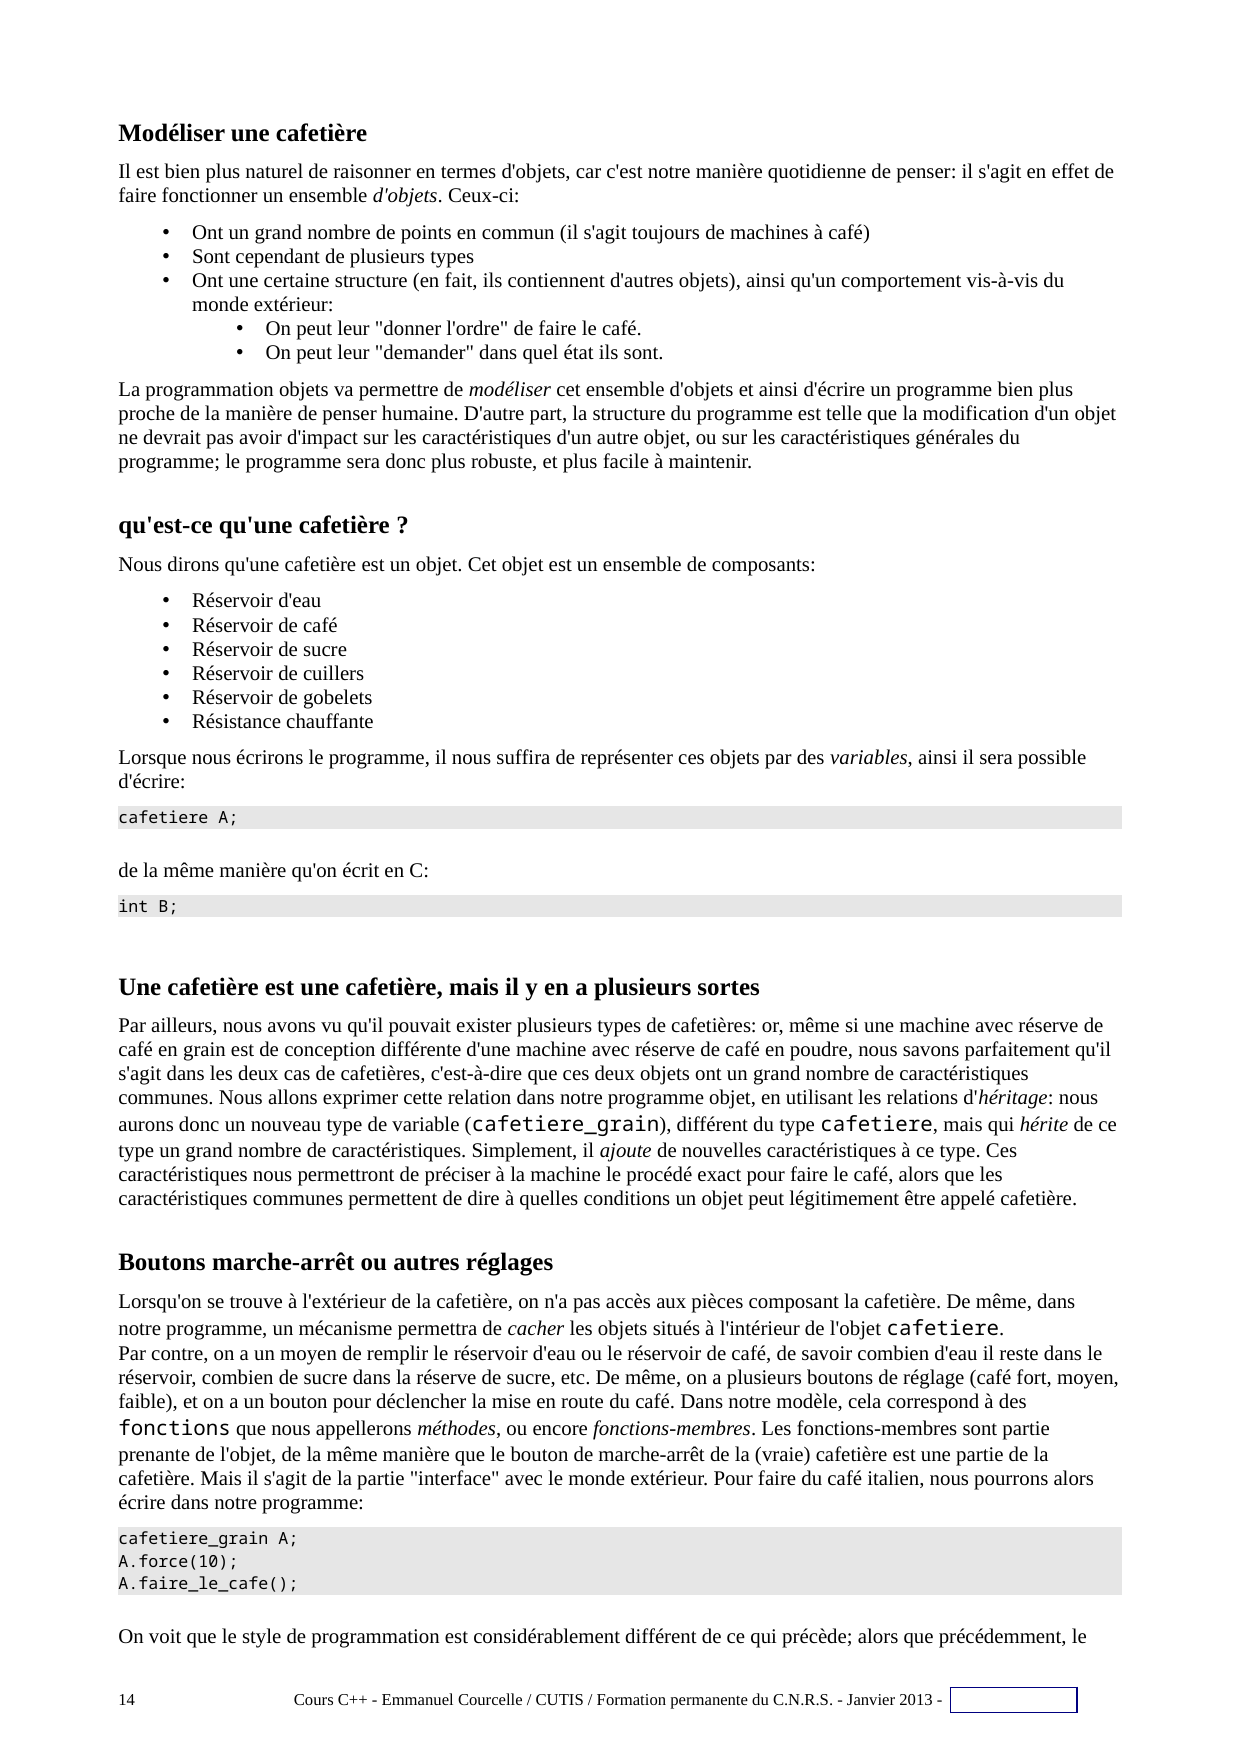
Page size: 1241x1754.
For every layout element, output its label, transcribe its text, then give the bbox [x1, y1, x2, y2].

list Réservoir de café [162, 612, 1122, 637]
text Lorsqu'on se trouve à l'extérieur de la cafetière, on n'a pas accès aux pièces composant la cafetière. De même, dans notre programme, un mécanisme permettra de cacher les objets situés à l'intérieur de l'objet cafetiere. Par contre, on a un moyen de remplir le réservoir d'eau ou le réservoir de café, de savoir combien d'eau il reste dans le réservoir, combien de sucre dans la réserve de sucre, etc. De même, on a plusieurs boutons de réglage (café fort, moyen, faible), et on a un bouton pour déclencher la mise en route du café. Dans notre modèle, cela correspond à des fonctions que nous appellerons méthodes, ou encore fonctions-membres. Les fonctions-membres sont partie prenante de l'objet, de la même manière que le bouton de marche-arrêt de la (vraie) cafetière est une partie de la cafetière. Mais il s'agit de la partie "interface" avec le monde extérieur. Pour faire du café italien, nous pourrons alors écrire dans notre programme: [118, 1289, 1122, 1514]
subtitle Une cafetière est une cafetière, mais il y en a plusieurs sortes [118, 972, 1122, 1001]
text La programmation objets va permettre de modéliser cet ensemble d'objets et ainsi d'écrire un programme bien plus proche de la manière de penser humaine. D'autre part, la structure du programme est telle que la modification d'un objet ne devrait pas avoir d'impact sur les caractéristiques d'un autre objet, ou sur les caractéristiques générales du programme; le programme sera donc plus robuste, et plus facile à maintenir. [118, 377, 1122, 473]
subtitle Modéliser une cafetière [118, 118, 1122, 147]
list Résistance chauffante [162, 709, 1122, 733]
text Par ailleurs, nous avons vu qu'il pouvait exister plusieurs types de cafetières: or, même si une machine avec réserve de café en grain est de conception différente d'une machine avec réserve de café en poudre, nous savons parfaitement qu'il s'agit dans les deux cas de cafetières, c'est-à-dire que ces deux objets ont un grand nombre de caractéristiques communes. Nous allons exprimer cette relation dans notre programme objet, en utilisant les relations d'héritage: nous aurons donc un nouveau type de variable (cafetiere_grain), différent du type cafetiere, mais qui hérite de ce type un grand nombre de caractéristiques. Simplement, il ajoute de nouvelles caractéristiques à ce type. Ces caractéristiques nous permettront de préciser à la machine le procédé exact pour faire le café, alors que les caractéristiques communes permettent de dire à quelles conditions un objet peut légitimement être appelé cafetière. [118, 1013, 1122, 1210]
text A.faire_le_cafe(); [118, 1572, 1122, 1595]
text Nous dirons qu'une cafetière est un objet. Cet objet est un ensemble de composants: [118, 552, 1122, 576]
text A.force(10); [118, 1549, 1122, 1572]
text Lorsque nous écrirons le programme, il nous suffira de représenter ces objets par des variables, ainsi il sera possible d'écrire: [118, 745, 1122, 793]
text On voit que le style de programmation est considérablement différent de ce qui précède; alors que précédemment, le [118, 1624, 1122, 1648]
subtitle qu'est-ce qu'une cafetière ? [118, 511, 1122, 539]
text Il est bien plus naturel de raisonner en termes d'objets, car c'est notre manière quotidienne de penser: il s'agit en effet de faire fonctionner un ensemble d'objets. Ceux-ci: [118, 159, 1122, 207]
text de la même manière qu'on écrit en C: [118, 858, 1122, 882]
list Ont une certaine structure (en fait, ils contiennent d'autres objets), ainsi qu'un comportement vis-à-vis du monde extérieur: [162, 268, 1122, 316]
text int B; [118, 895, 1122, 917]
text cafetiere_grain A; [118, 1527, 1122, 1549]
list On peut leur "demander" dans quel état ils sont. [236, 340, 1122, 364]
list Réservoir de cuillers [162, 661, 1122, 685]
list Ont un grand nombre de points en commun (il s'agit toujours de machines à café) [162, 220, 1122, 244]
text cafetiere A; [118, 806, 1122, 829]
list Sont cependant de plusieurs types [162, 244, 1122, 268]
subtitle Boutons marche-arrêt ou autres réglages [118, 1247, 1122, 1276]
list Réservoir de sucre [162, 637, 1122, 661]
list On peut leur "donner l'ordre" de faire le café. [236, 316, 1122, 340]
list Réservoir d'eau [162, 588, 1122, 612]
list Réservoir de gobelets [162, 685, 1122, 709]
